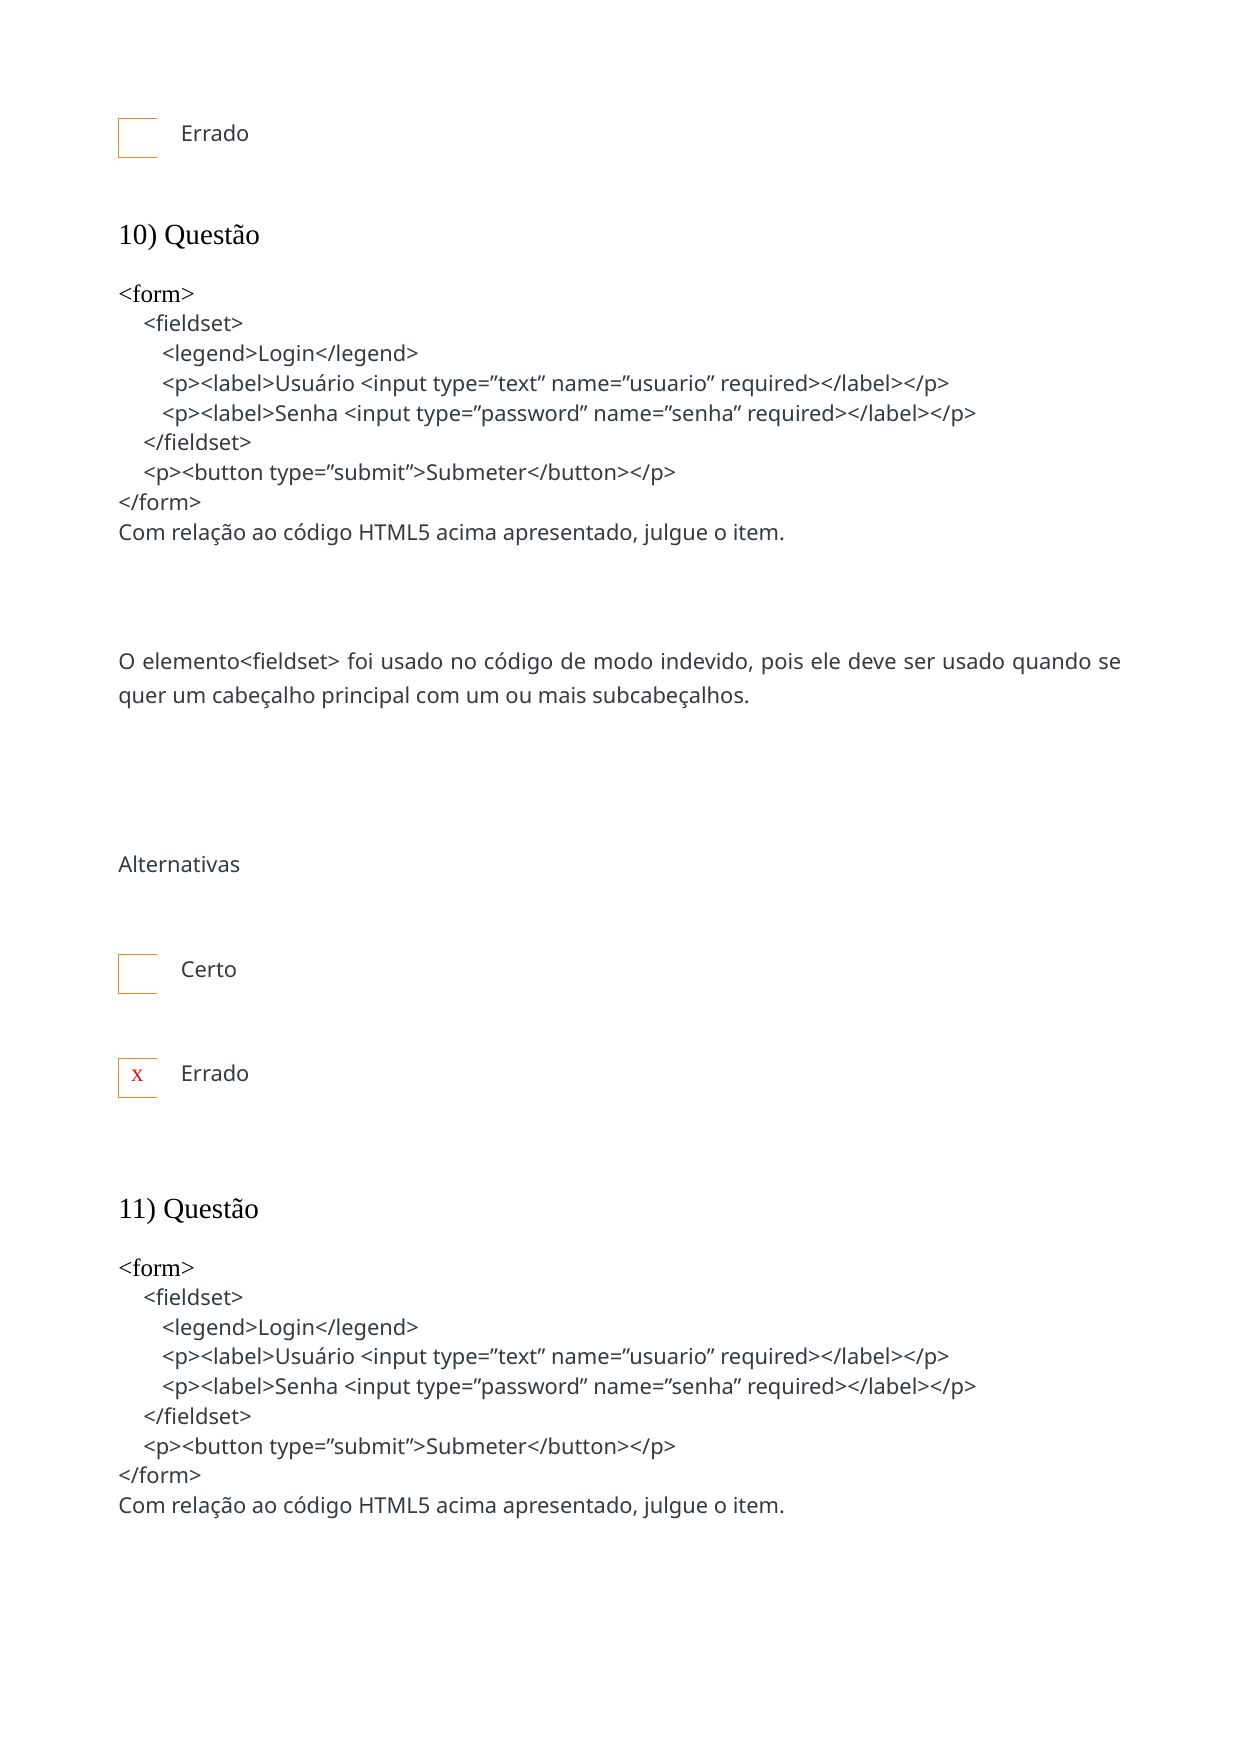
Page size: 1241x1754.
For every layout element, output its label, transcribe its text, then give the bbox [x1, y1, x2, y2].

text 11) Questão [118, 1191, 1122, 1224]
text </form> [118, 487, 1122, 517]
text </fieldset> [118, 427, 1122, 457]
text </form> [118, 1461, 1122, 1490]
text <legend>Login</legend> [118, 338, 1122, 368]
text 10) Questão [118, 217, 1122, 251]
text Certo [119, 954, 1122, 993]
text <p><label>Usuário <input type=”text” name=”usuario” required></label></p> [118, 1341, 1122, 1371]
text <fieldset> [118, 308, 1122, 338]
text Alternativas [118, 849, 1122, 879]
text Errado [119, 1058, 1122, 1097]
text Com relação ao código HTML5 acima apresentado, julgue o item. [118, 1490, 1122, 1520]
text <form> [118, 279, 1122, 308]
text Errado [119, 118, 1122, 157]
text <form> [118, 1253, 1122, 1282]
text Com relação ao código HTML5 acima apresentado, julgue o item. [118, 517, 1122, 546]
text O elemento<fieldset> foi usado no código de modo indevido, pois ele deve ser usado quando se quer um cabeçalho principal com um ou mais subcabeçalhos. [118, 646, 1122, 710]
text <p><label>Usuário <input type=”text” name=”usuario” required></label></p> [118, 368, 1122, 397]
text x [119, 1059, 157, 1087]
text </fieldset> [118, 1401, 1122, 1431]
text <p><button type=”submit”>Submeter</button></p> [118, 457, 1122, 487]
text <fieldset> [118, 1282, 1122, 1312]
text <p><label>Senha <input type=”password” name=”senha” required></label></p> [118, 397, 1122, 427]
text <p><label>Senha <input type=”password” name=”senha” required></label></p> [118, 1371, 1122, 1401]
text <legend>Login</legend> [118, 1312, 1122, 1341]
text <p><button type=”submit”>Submeter</button></p> [118, 1431, 1122, 1461]
